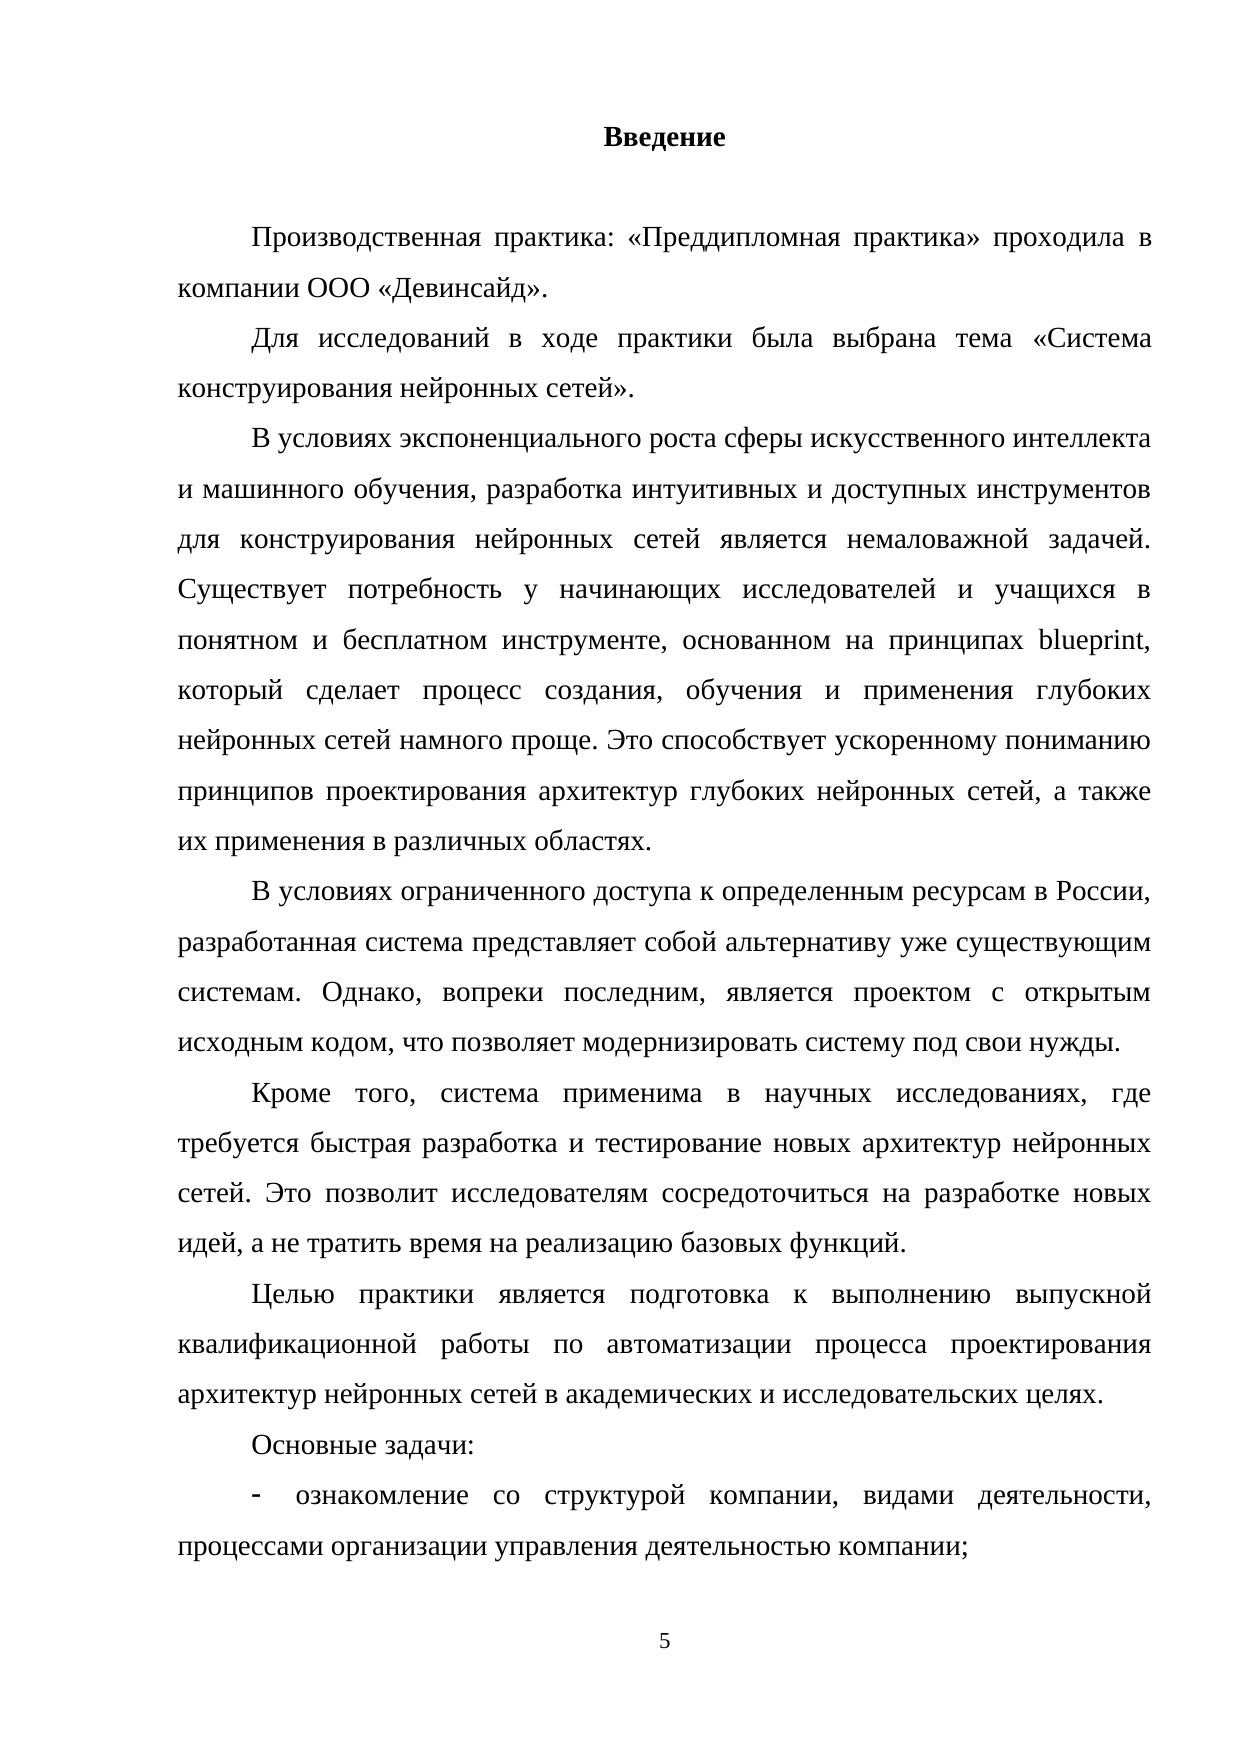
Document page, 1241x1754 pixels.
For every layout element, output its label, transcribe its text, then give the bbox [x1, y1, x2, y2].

text Целью практики является подготовка к выполнению выпускной квалификационной работы по автоматизации процесса проектирования архитектур нейронных сетей в академических и исследовательских целях. [177, 1276, 1152, 1410]
list ознакомление со структурой компании, видами деятельности, процессами организации управления деятельностью компании; [177, 1477, 1152, 1561]
text В условиях ограниченного доступа к определенным ресурсам в России, разработанная система представляет собой альтернативу уже существующим системам. Однако, вопреки последним, является проектом с открытым исходным кодом, что позволяет модернизировать систему под свои нужды. [177, 873, 1152, 1058]
text Кроме того, система применима в научных исследованиях, где требуется быстрая разработка и тестирование новых архитектур нейронных сетей. Это позволит исследователям сосредоточиться на разработке новых идей, а не тратить время на реализацию базовых функций. [177, 1075, 1152, 1259]
subtitle Введение [177, 119, 1152, 152]
text Производственная практика: «Преддипломная практика» проходила в компании ООО «Девинсайд». [177, 219, 1152, 303]
text Основные задачи: [177, 1427, 1152, 1460]
text Для исследований в ходе практики была выбрана тема «Система конструирования нейронных сетей». [177, 320, 1152, 404]
text В условиях экспоненциального роста сферы искусственного интеллекта и машинного обучения, разработка интуитивных и доступных инструментов для конструирования нейронных сетей является немаловажной задачей. Существует потребность у начинающих исследователей и учащихся в понятном и бесплатном инструменте, основанном на принципах blueprint, который сделает процесс создания, обучения и применения глубоких нейронных сетей намного проще. Это способствует ускоренному пониманию принципов проектирования архитектур глубоких нейронных сетей, а также их применения в различных областях. [177, 421, 1152, 857]
